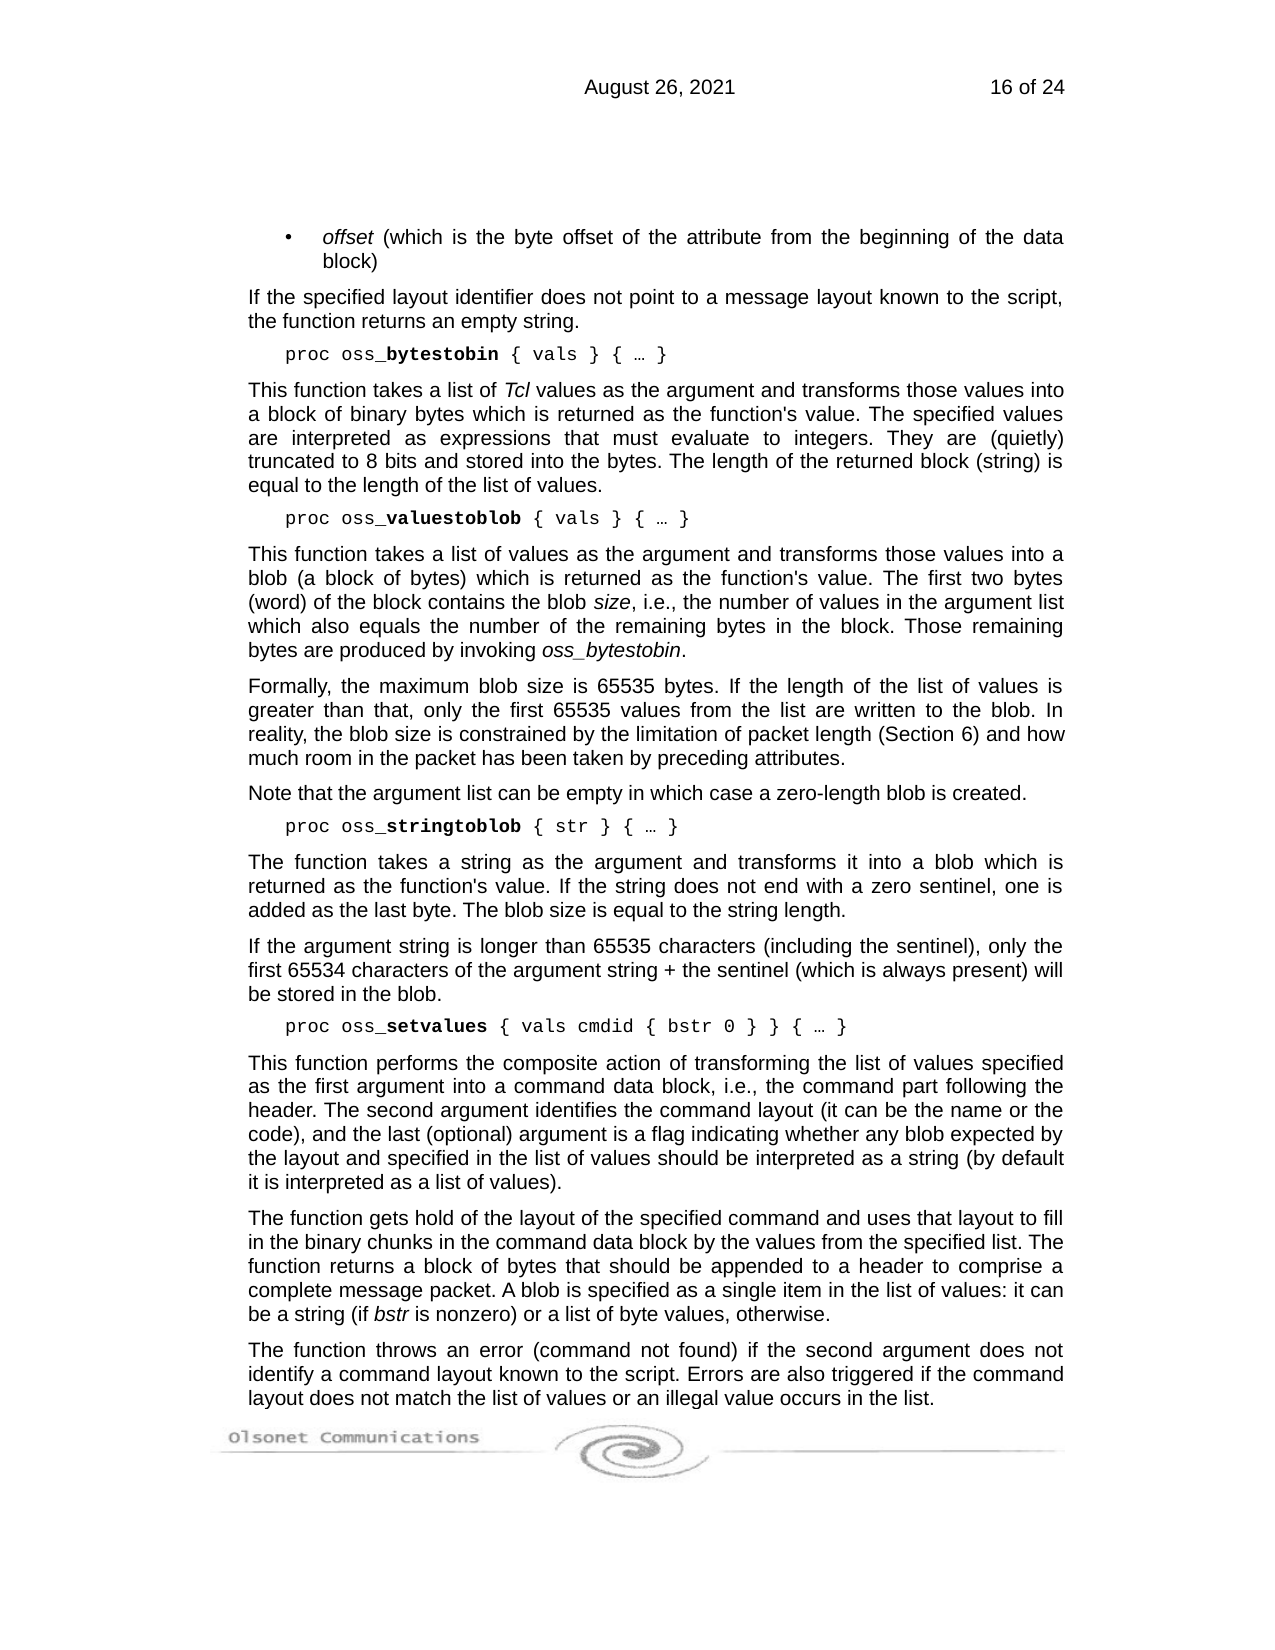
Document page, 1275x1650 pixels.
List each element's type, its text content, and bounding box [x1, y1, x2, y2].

text Formally, the maximum blob size is 65535 bytes. If the length of the list of values is greater than that, only the first 65535 values from the list are written to the blob. In reality, the blob size is constrained by the limitation of packet length (Section 6) and how much room in the packet has been taken by preceding attributes. [248, 674, 1065, 769]
text If the argument string is longer than 65535 characters (including the sentinel), only the first 65534 characters of the argument string + the sentinel (which is always present) will be stored in the blob. [248, 934, 1065, 1006]
text If the specified layout identifier does not point to a message layout known to the script, the function returns an empty string. [248, 285, 1065, 333]
text proc oss_valuestoblob { vals } { … } [285, 509, 1065, 530]
text The function takes a string as the argument and transforms it into a blob which is returned as the function's value. If the string does not end with a zero sentinel, one is added as the last byte. The blob size is equal to the string length. [248, 850, 1065, 922]
text This function takes a list of values as the argument and transforms those values into a blob (a block of bytes) which is returned as the function's value. The first two bytes (word) of the block contains the blob size, i.e., the number of values in the argument list which also equals the number of the remaining bytes in the block. Those remaining bytes are produced by invoking oss_bytestobin. [248, 542, 1065, 662]
text proc oss_stringtoblob { str } { … } [285, 817, 1065, 838]
list offset (which is the byte offset of the attribute from the beginning of the data block) [285, 225, 1065, 273]
text proc oss_setvalues { vals cmdid { bstr 0 } } { … } [285, 1017, 1065, 1038]
text This function takes a list of Tcl values as the argument and transforms those values into a block of binary bytes which is returned as the function's value. The specified values are interpreted as expressions that must evaluate to integers. They are (quietly) truncated to 8 bits and stored into the bytes. The length of the returned block (string) is equal to the length of the list of values. [248, 377, 1065, 497]
text The function throws an error (command not found) if the second argument does not identify a command layout known to the script. Errors are also triggered if the command layout does not match the list of values or an illegal value occurs in the list. [248, 1337, 1065, 1409]
text The function gets hold of the layout of the specified command and uses that layout to fill in the binary chunks in the command data block by the values from the specified list. The function returns a block of bytes that should be appended to a header to comprise a complete message packet. A blob is specified as a single item in the list of values: it can be a string (if bstr is nonzero) or a list of byte values, otherwise. [248, 1206, 1065, 1326]
text Note that the argument list can be empty in which case a zero-length blob is created. [248, 781, 1065, 805]
text This function performs the composite action of transforming the list of values specified as the first argument into a command data block, i.e., the command part following the header. The second argument identifies the command layout (it can be the name or the code), and the last (optional) argument is a flag indicating whether any blob expected by the layout and specified in the list of values should be interpreted as a string (by default it is interpreted as a list of values). [248, 1050, 1065, 1194]
text proc oss_bytestobin { vals } { … } [285, 344, 1065, 366]
